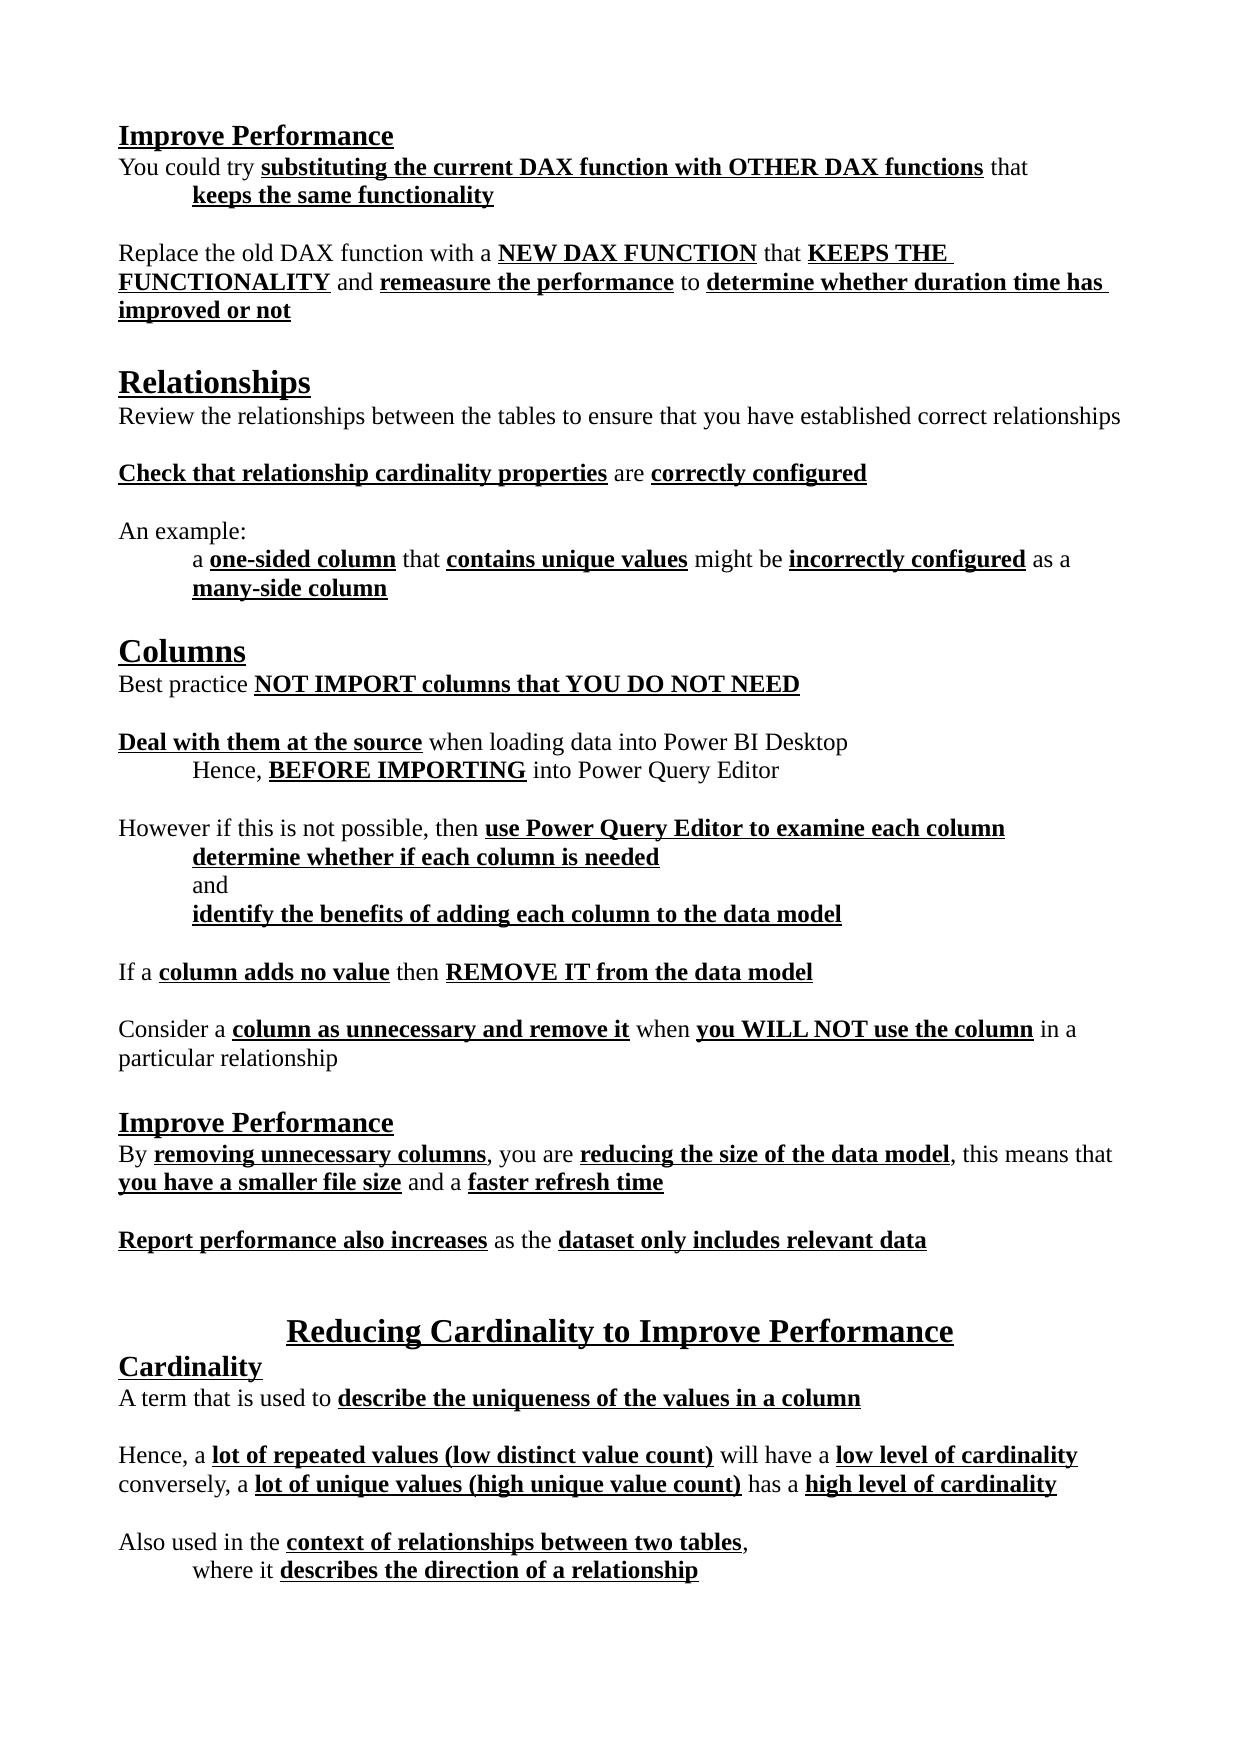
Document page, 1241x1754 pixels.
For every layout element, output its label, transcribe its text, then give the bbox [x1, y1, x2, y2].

text Best practice NOT IMPORT columns that YOU DO NOT NEED [118, 669, 1122, 698]
text Replace the old DAX function with a NEW DAX FUNCTION that KEEPS THE FUNCTIONALITY and remeasure the performance to determine whether duration time has improved or not [118, 238, 1122, 324]
text identify the benefits of adding each column to the data model [118, 899, 1122, 928]
text Reducing Cardinality to Improve Performance [118, 1311, 1122, 1349]
text A term that is used to describe the uniqueness of the values in a column [118, 1383, 1122, 1412]
text Review the relationships between the tables to ensure that you have established correct relationships [118, 401, 1122, 429]
text determine whether if each column is needed [118, 842, 1122, 870]
text Report performance also increases as the dataset only includes relevant data [118, 1225, 1122, 1254]
text By removing unnecessary columns, you are reducing the size of the data model, this means that you have a smaller file size and a faster refresh time [118, 1139, 1122, 1196]
text keeps the same functionality [118, 180, 1122, 209]
text An example: [118, 516, 1122, 544]
text Cardinality [118, 1349, 1122, 1383]
text a one-sided column that contains unique values might be incorrectly configured as a many-side column [118, 544, 1122, 602]
text Also used in the context of relationships between two tables, [118, 1527, 1122, 1556]
text If a column adds no value then REMOVE IT from the data model [118, 957, 1122, 985]
text Hence, a lot of repeated values (low distinct value count) will have a low level of cardinality [118, 1441, 1122, 1469]
text Improve Performance [118, 1105, 1122, 1139]
text However if this is not possible, then use Power Query Editor to examine each column [118, 813, 1122, 842]
text where it describes the direction of a relationship [118, 1556, 1122, 1584]
text Relationships [118, 362, 1122, 401]
text Deal with them at the source when loading data into Power BI Desktop [118, 727, 1122, 755]
text conversely, a lot of unique values (high unique value count) has a high level of cardinality [118, 1469, 1122, 1498]
text Consider a column as unnecessary and remove it when you WILL NOT use the column in a particular relationship [118, 1014, 1122, 1072]
text Columns [118, 631, 1122, 669]
text and [118, 870, 1122, 899]
text Improve Performance [118, 118, 1122, 152]
text You could try substituting the current DAX function with OTHER DAX functions that [118, 152, 1122, 180]
text Hence, BEFORE IMPORTING into Power Query Editor [118, 755, 1122, 784]
text Check that relationship cardinality properties are correctly configured [118, 458, 1122, 487]
